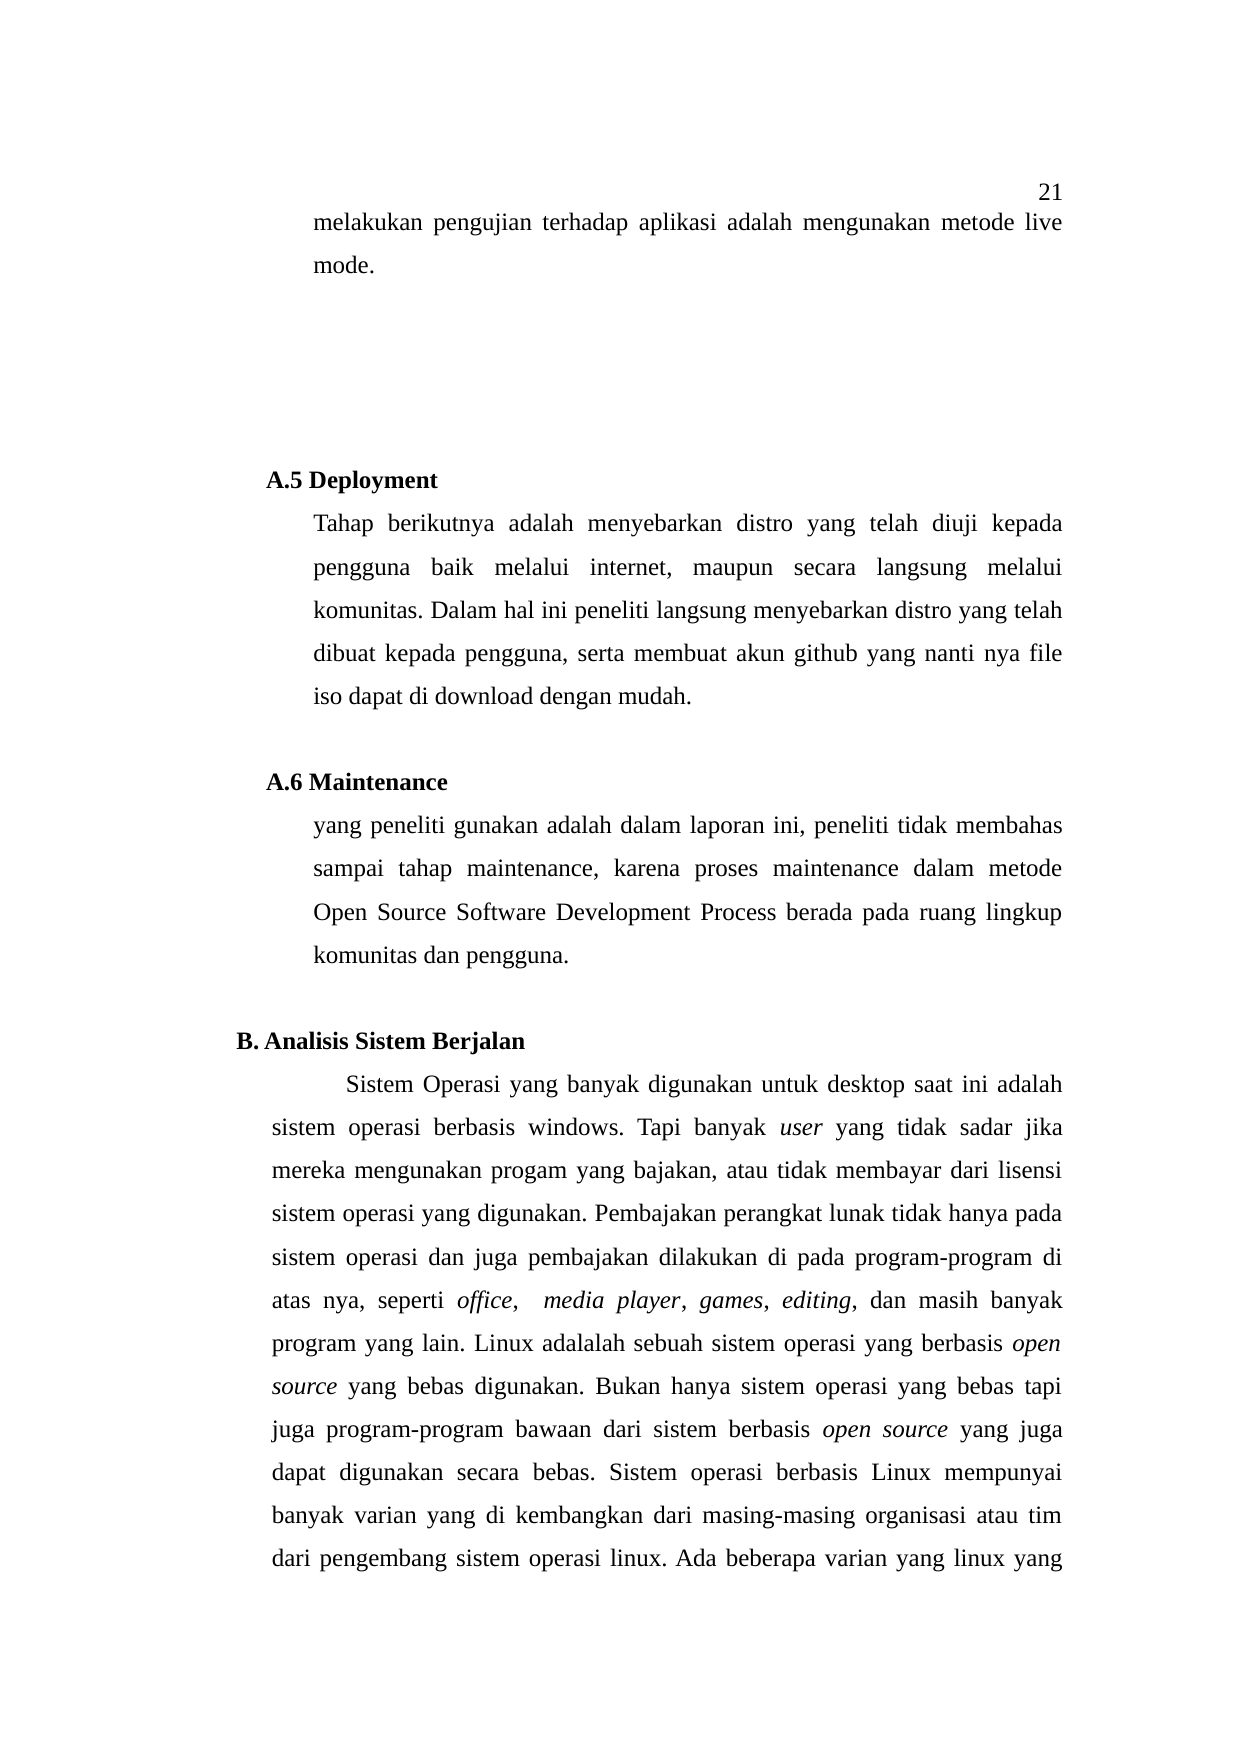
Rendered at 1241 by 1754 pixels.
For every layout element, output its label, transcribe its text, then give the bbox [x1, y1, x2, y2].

text A.6 Maintenance [266, 767, 1063, 796]
text Sistem Operasi yang banyak digunakan untuk desktop saat ini adalah sistem operasi berbasis windows. Tapi banyak user yang tidak sadar jika mereka mengunakan progam yang bajakan, atau tidak membayar dari lisensi sistem operasi yang digunakan. Pembajakan perangkat lunak tidak hanya pada sistem operasi dan juga pembajakan dilakukan di pada program-program di atas nya, seperti office, media player, games, editing, dan masih banyak program yang lain. Linux adalalah sebuah sistem operasi yang berbasis open source yang bebas digunakan. Bukan hanya sistem operasi yang bebas tapi juga program-program bawaan dari sistem berbasis open source yang juga dapat digunakan secara bebas. Sistem operasi berbasis Linux mempunyai banyak varian yang di kembangkan dari masing-masing organisasi atau tim dari pengembang sistem operasi linux. Ada beberapa varian yang linux yang [272, 1069, 1063, 1572]
text A.5 Deployment [266, 465, 1063, 494]
text B. Analisis Sistem Berjalan [236, 1026, 1063, 1055]
text melakukan pengujian terhadap aplikasi adalah mengunakan metode live mode. [313, 207, 1063, 278]
text Tahap berikutnya adalah menyebarkan distro yang telah diuji kepada pengguna baik melalui internet, maupun secara langsung melalui komunitas. Dalam hal ini peneliti langsung menyebarkan distro yang telah dibuat kepada pengguna, serta membuat akun github yang nanti nya file iso dapat di download dengan mudah. [313, 508, 1063, 710]
text yang peneliti gunakan adalah dalam laporan ini, peneliti tidak membahas sampai tahap maintenance, karena proses maintenance dalam metode Open Source Software Development Process berada pada ruang lingkup komunitas dan pengguna. [313, 810, 1063, 968]
